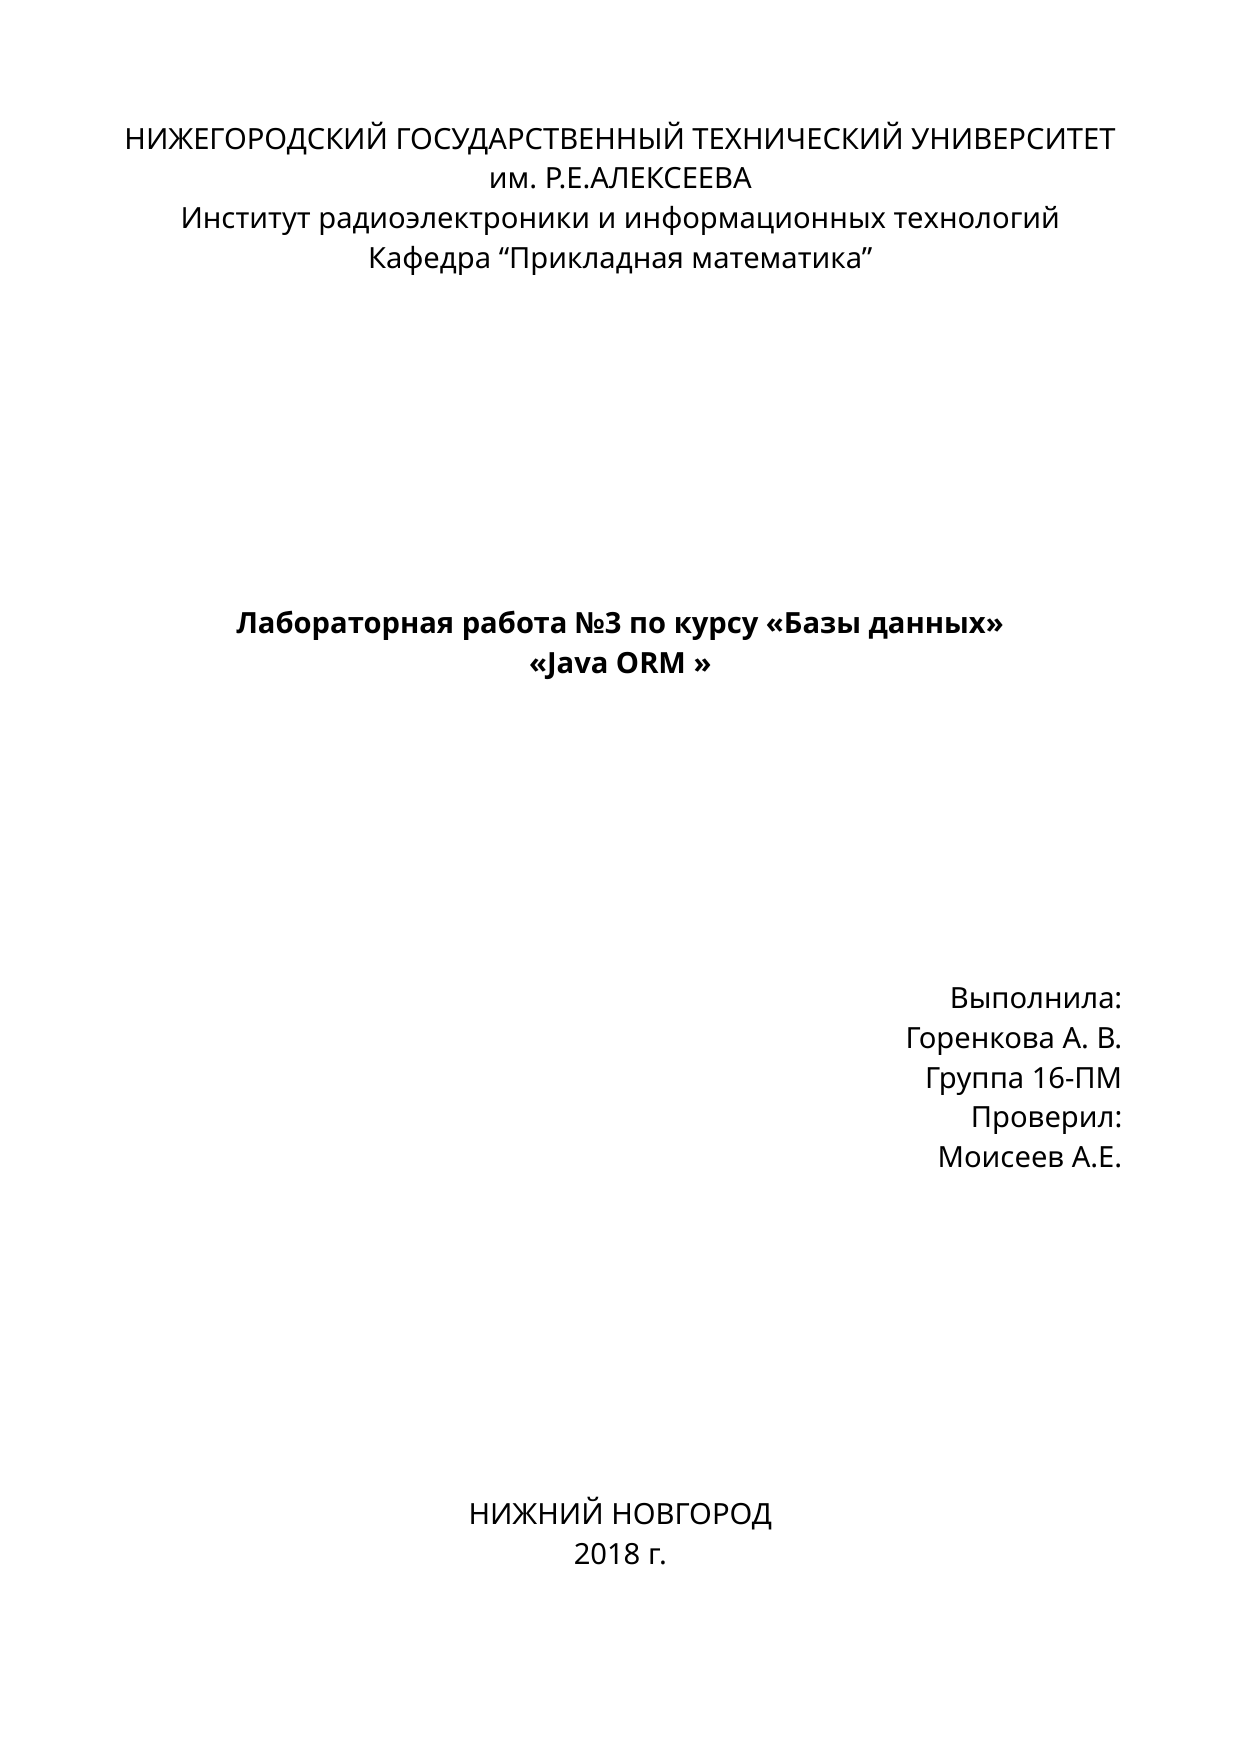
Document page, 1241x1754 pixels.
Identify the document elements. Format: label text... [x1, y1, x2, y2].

text 2018 г. [118, 1533, 1122, 1573]
text НИЖНИЙ НОВГОРОД [118, 1494, 1122, 1533]
text Лабораторная работа №3 по курсу «Базы данных» [118, 603, 1122, 642]
text НИЖЕГОРОДСКИЙ ГОСУДАРСТВЕННЫЙ ТЕХНИЧЕСКИЙ УНИВЕРСИТЕТ им. Р.Е.АЛЕКСЕЕВА [118, 118, 1122, 197]
text Кафедра “Прикладная математика” [118, 237, 1122, 277]
text «Java ORM » [118, 642, 1122, 682]
text Институт радиоэлектроники и информационных технологий [118, 197, 1122, 237]
text Проверил: [118, 1097, 1122, 1136]
text Выполнила: [118, 978, 1122, 1017]
text Группа 16-ПМ [118, 1057, 1122, 1097]
text Моисеев А.Е. [118, 1136, 1122, 1176]
text Горенкова А. В. [118, 1017, 1122, 1057]
